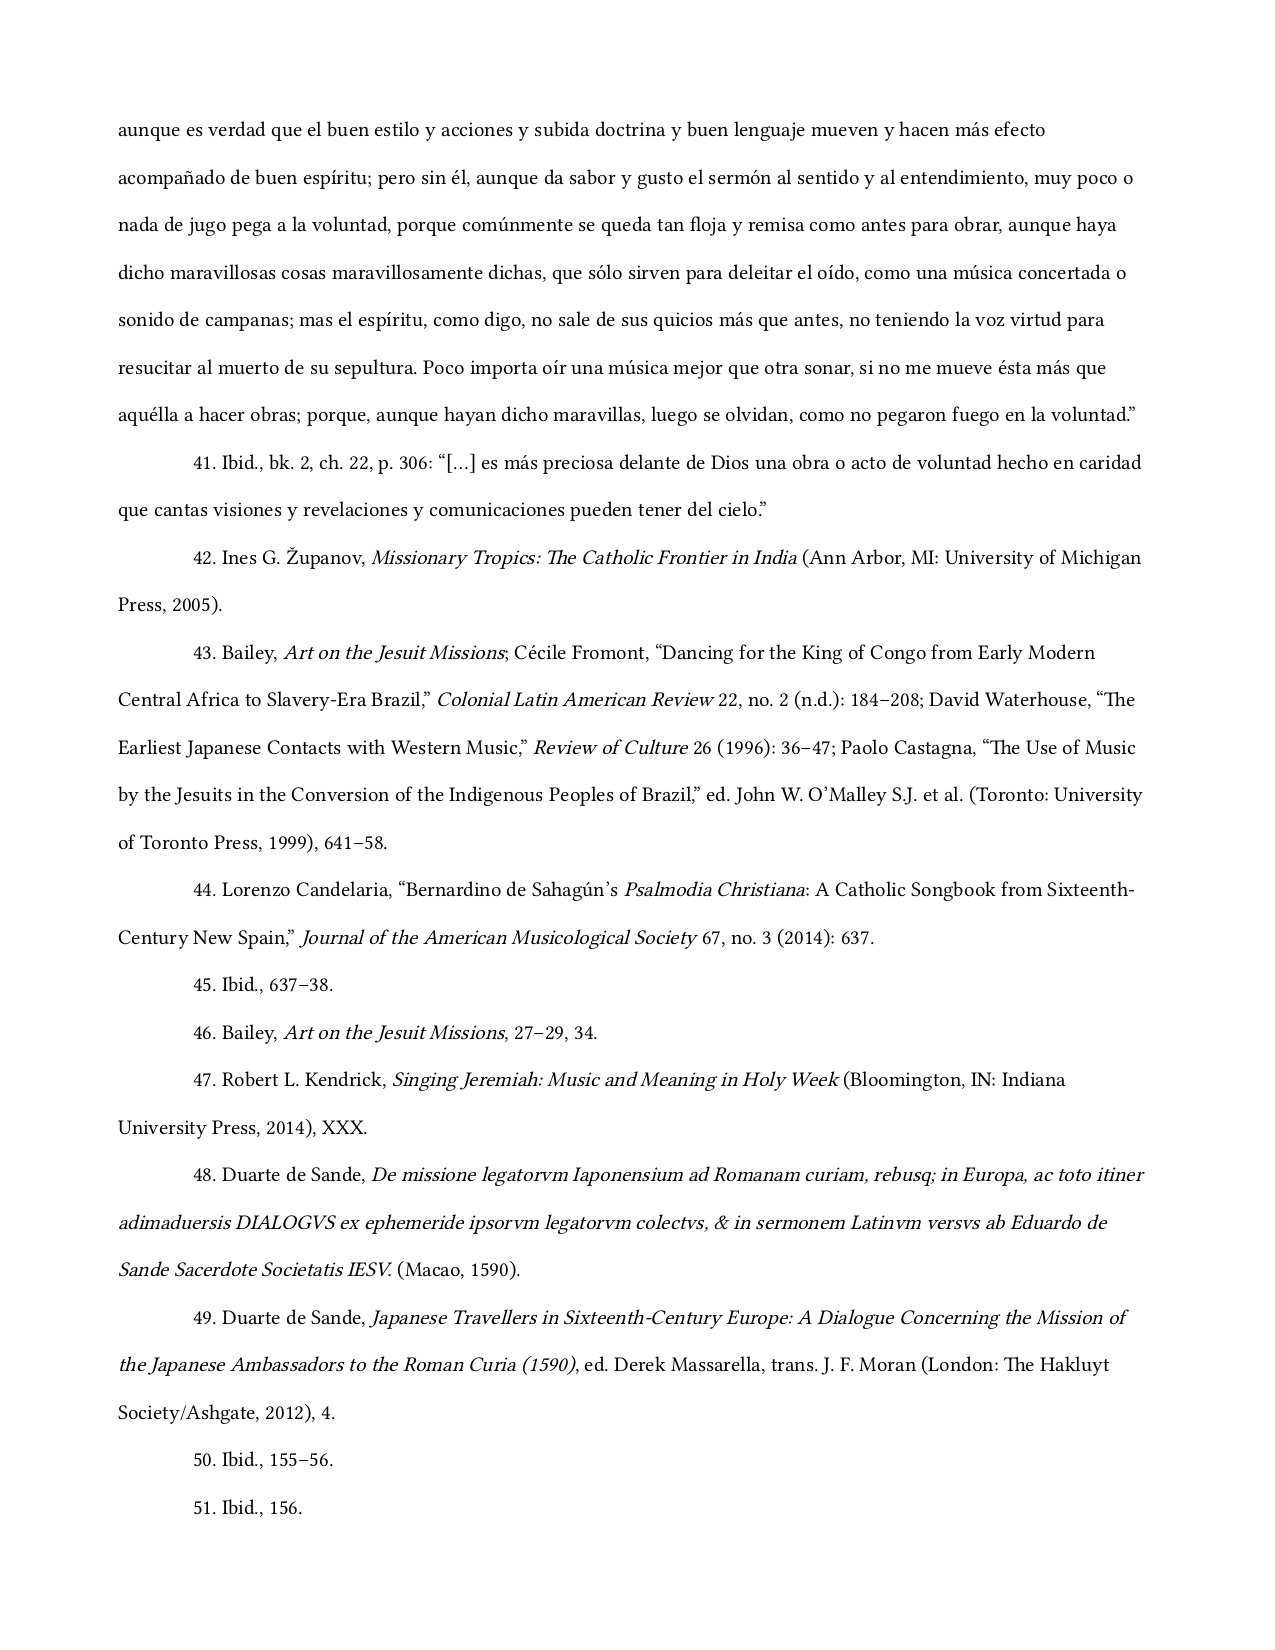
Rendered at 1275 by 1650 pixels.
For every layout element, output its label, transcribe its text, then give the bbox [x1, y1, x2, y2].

text Ibid., 637–38. [118, 973, 1157, 997]
text Duarte de Sande, Japanese Travellers in Sixteenth-Century Europe: A Dialogue Concerning the Mission of the Japanese Ambassadors to the Roman Curia (1590), ed. Derek Massarella, trans. J. F. Moran (London: The Hakluyt Society/Ashgate, 2012), 4. [118, 1306, 1157, 1424]
text Ines G. Županov, Missionary Tropics: The Catholic Frontier in India (Ann Arbor, MI: University of Michigan Press, 2005). [118, 546, 1157, 617]
text Bailey, Art on the Jesuit Missions, 27–29, 34. [118, 1021, 1157, 1044]
text Ibid., bk. 2, ch. 22, p. 306: “[…] es más preciosa delante de Dios una obra o acto de voluntad hecho en caridad que cantas visiones y revelaciones y comunicaciones pueden tener del cielo.” [118, 451, 1157, 522]
text Ibid., 155–56. [118, 1448, 1157, 1472]
text Bailey, Art on the Jesuit Missions; Cécile Fromont, “Dancing for the King of Congo from Early Modern Central Africa to Slavery-Era Brazil,” Colonial Latin American Review 22, no. 2 (n.d.): 184–208; David Waterhouse, “The Earliest Japanese Contacts with Western Music,” Review of Culture 26 (1996): 36–47; Paolo Castagna, “The Use of Music by the Jesuits in the Conversion of the Indigenous Peoples of Brazil,” ed. John W. O’Malley S.J. et al. (Toronto: University of Toronto Press, 1999), 641–58. [118, 641, 1157, 854]
text aunque es verdad que el buen estilo y acciones y subida doctrina y buen lenguaje mueven y hacen más efecto acompañado de buen espíritu; pero sin él, aunque da sabor y gusto el sermón al sentido y al entendimiento, muy poco o nada de jugo pega a la voluntad, porque comúnmente se queda tan floja y remisa como antes para obrar, aunque haya dicho maravillosas cosas maravillosamente dichas, que sólo sirven para deleitar el oído, como una música concertada o sonido de campanas; mas el espíritu, como digo, no sale de sus quicios más que antes, no teniendo la voz virtud para resucitar al muerto de su sepultura. Poco importa oír una música mejor que otra sonar, si no me mueve ésta más que aquélla a hacer obras; porque, aunque hayan dicho maravillas, luego se olvidan, como no pegaron fuego en la voluntad.” [118, 118, 1157, 427]
text Ibid., 156. [118, 1496, 1157, 1519]
text Duarte de Sande, De missione legatorvm Iaponensium ad Romanam curiam, rebusq; in Europa, ac toto itiner adimaduersis DIALOGVS ex ephemeride ipsorvm legatorvm colectvs, & in sermonem Latinvm versvs ab Eduardo de Sande Sacerdote Societatis IESV. (Macao, 1590). [118, 1163, 1157, 1282]
text Lorenzo Candelaria, “Bernardino de Sahagún’s Psalmodia Christiana: A Catholic Songbook from Sixteenth-Century New Spain,” Journal of the American Musicological Society 67, no. 3 (2014): 637. [118, 878, 1157, 949]
text Robert L. Kendrick, Singing Jeremiah: Music and Meaning in Holy Week (Bloomington, IN: Indiana University Press, 2014), XXX. [118, 1068, 1157, 1139]
